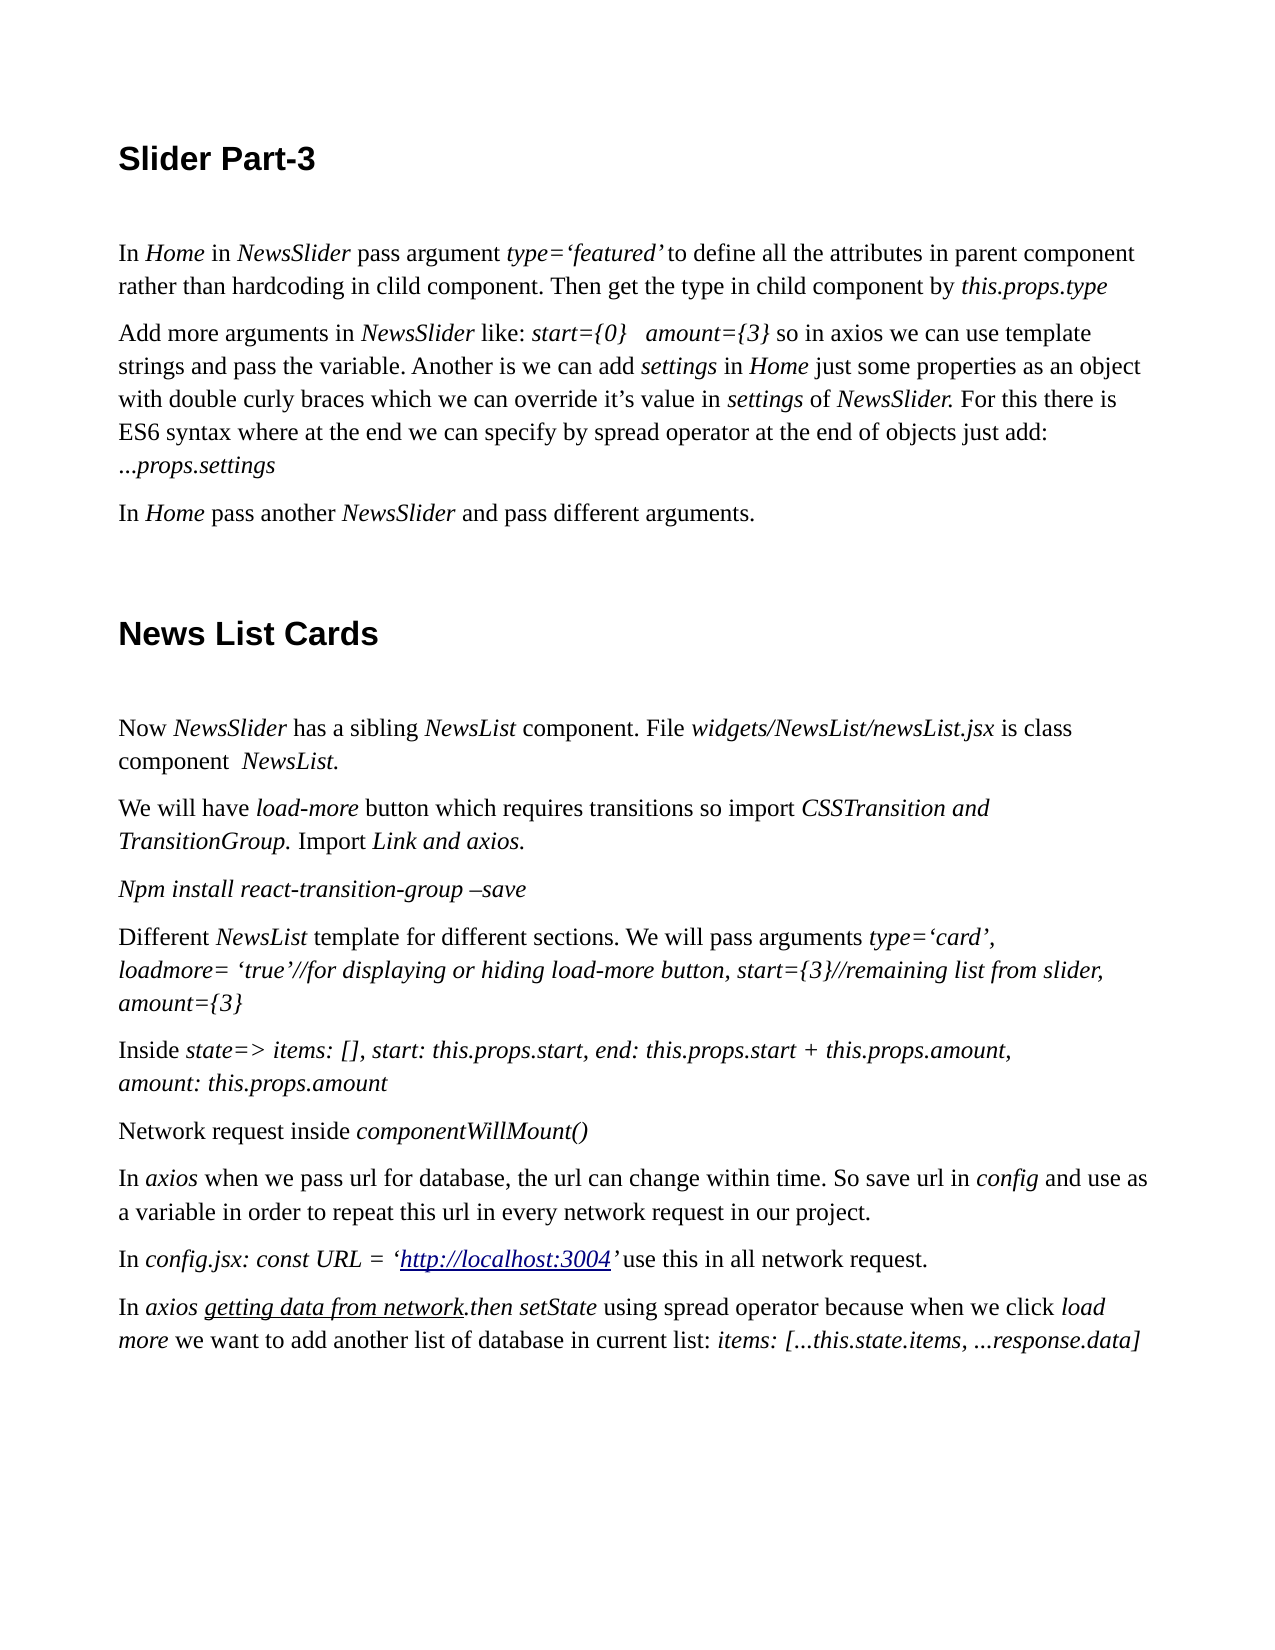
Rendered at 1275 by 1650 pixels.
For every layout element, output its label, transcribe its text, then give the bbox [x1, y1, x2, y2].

text In Home in NewsSlider pass argument type=‘featured’ to define all the attributes in parent component rather than hardcoding in clild component. Then get the type in child component by this.props.type [118, 238, 1157, 299]
text In config.jsx: const URL = ‘http://localhost:3004’ use this in all network request. [118, 1244, 1157, 1273]
text In axios getting data from network.then setState using spread operator because when we click load more we want to add another list of database in current list: items: [...this.state.items, ...response.data] [118, 1292, 1157, 1353]
text Now NewsSlider has a sibling NewsList component. File widgets/NewsList/newsList.jsx is class component NewsList. [118, 713, 1157, 774]
text Different NewsList template for different sections. We will pass arguments type=‘card’, loadmore= ‘true’//for displaying or hiding load-more button, start={3}//remaining list from slider, amount={3} [118, 922, 1157, 1016]
subtitle News List Cards [118, 614, 1157, 653]
subtitle Slider Part-3 [118, 139, 1157, 178]
text We will have load-more button which requires transitions so import CSSTransition and TransitionGroup. Import Link and axios. [118, 793, 1157, 855]
text Network request inside componentWillMount() [118, 1116, 1157, 1145]
text In Home pass another NewsSlider and pass different arguments. [118, 498, 1157, 527]
text Add more arguments in NewsSlider like: start={0} amount={3} so in axios we can use template strings and pass the variable. Another is we can add settings in Home just some properties as an object with double curly braces which we can override it’s value in settings of NewsSlider. For this there is ES6 syntax where at the end we can specify by spread operator at the end of objects just add: ...props.settings [118, 318, 1157, 479]
text Inside state=> items: [], start: this.props.start, end: this.props.start + this.props.amount, amount: this.props.amount [118, 1035, 1157, 1097]
text In axios when we pass url for database, the url can change within time. So save url in config and use as a variable in order to repeat this url in every network request in our project. [118, 1163, 1157, 1225]
text Npm install react-transition-group –save [118, 874, 1157, 903]
